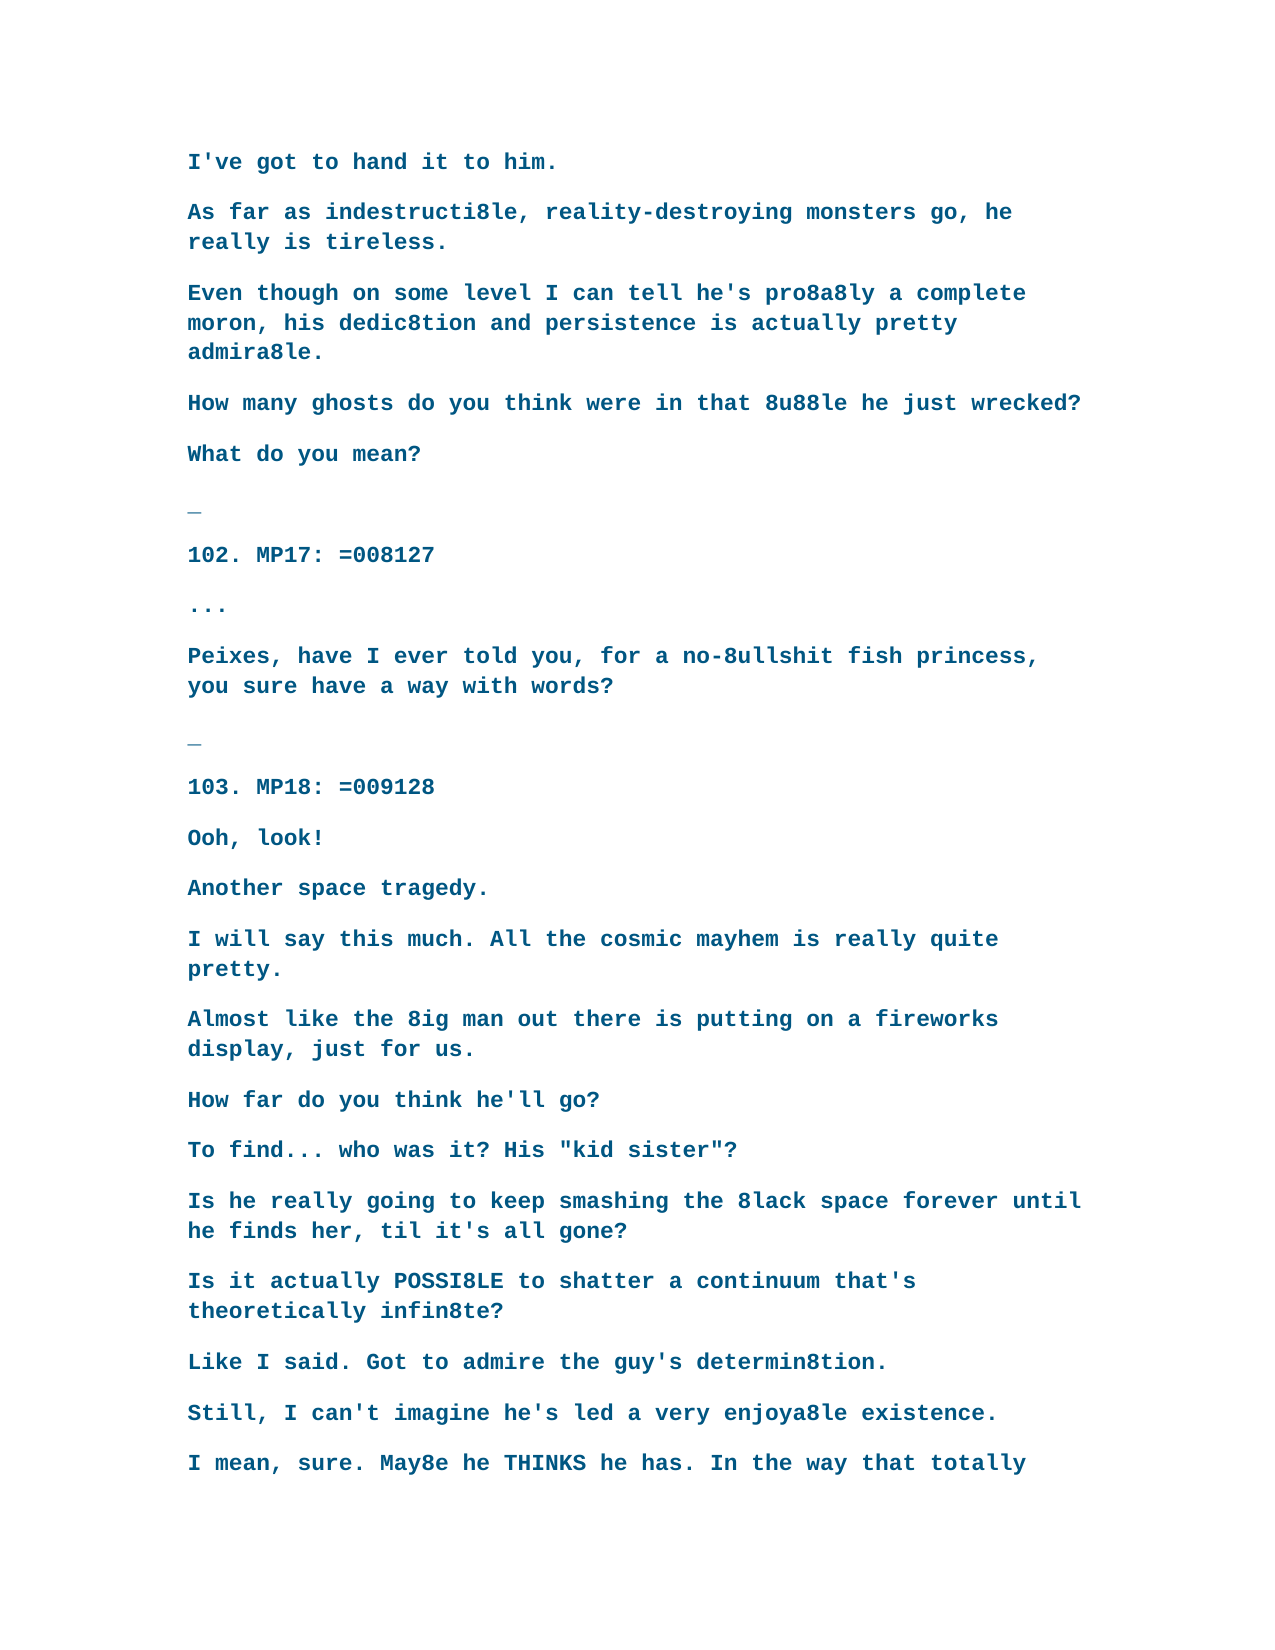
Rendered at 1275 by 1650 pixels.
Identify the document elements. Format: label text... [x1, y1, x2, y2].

text 103. MP18: =009128 [187, 775, 1087, 801]
text Almost like the 8ig man out there is putting on a fireworks display, just for us. [187, 1008, 1087, 1063]
text How far do you think he'll go? [187, 1088, 1087, 1114]
text Another space tragedy. [187, 877, 1087, 903]
text Like I said. Got to admire the guy's determin8tion. [187, 1350, 1087, 1376]
text To find... who was it? His "kid sister"? [187, 1139, 1087, 1165]
text Still, I can't imagine he's led a very enjoya8le existence. [187, 1401, 1087, 1427]
text Is it actually POSSI8LE to shatter a continuum that's theoretically infin8te? [187, 1270, 1087, 1326]
text What do you mean? [187, 442, 1087, 468]
text _ [187, 725, 1087, 751]
text Ooh, look! [187, 826, 1087, 852]
text I mean, sure. May8e he THINKS he has. In the way that totally [187, 1451, 1087, 1477]
text Peixes, have I ever told you, for a no-8ullshit fish princess, you sure have a way with words? [187, 644, 1087, 700]
text 102. MP17: =008127 [187, 543, 1087, 569]
text Is he really going to keep smashing the 8lack space forever until he finds her, til it's all gone? [187, 1189, 1087, 1245]
text How many ghosts do you think were in that 8u88le he just wrecked? [187, 391, 1087, 417]
text I've got to hand it to him. [187, 150, 1087, 176]
text Even though on some level I can tell he's pro8a8ly a complete moron, his dedic8tion and persistence is actually pretty admira8le. [187, 281, 1087, 367]
text As far as indestructi8le, reality-destroying monsters go, he really is tireless. [187, 201, 1087, 256]
text I will say this much. All the cosmic mayhem is really quite pretty. [187, 927, 1087, 983]
text ... [187, 594, 1087, 620]
text _ [187, 492, 1087, 518]
